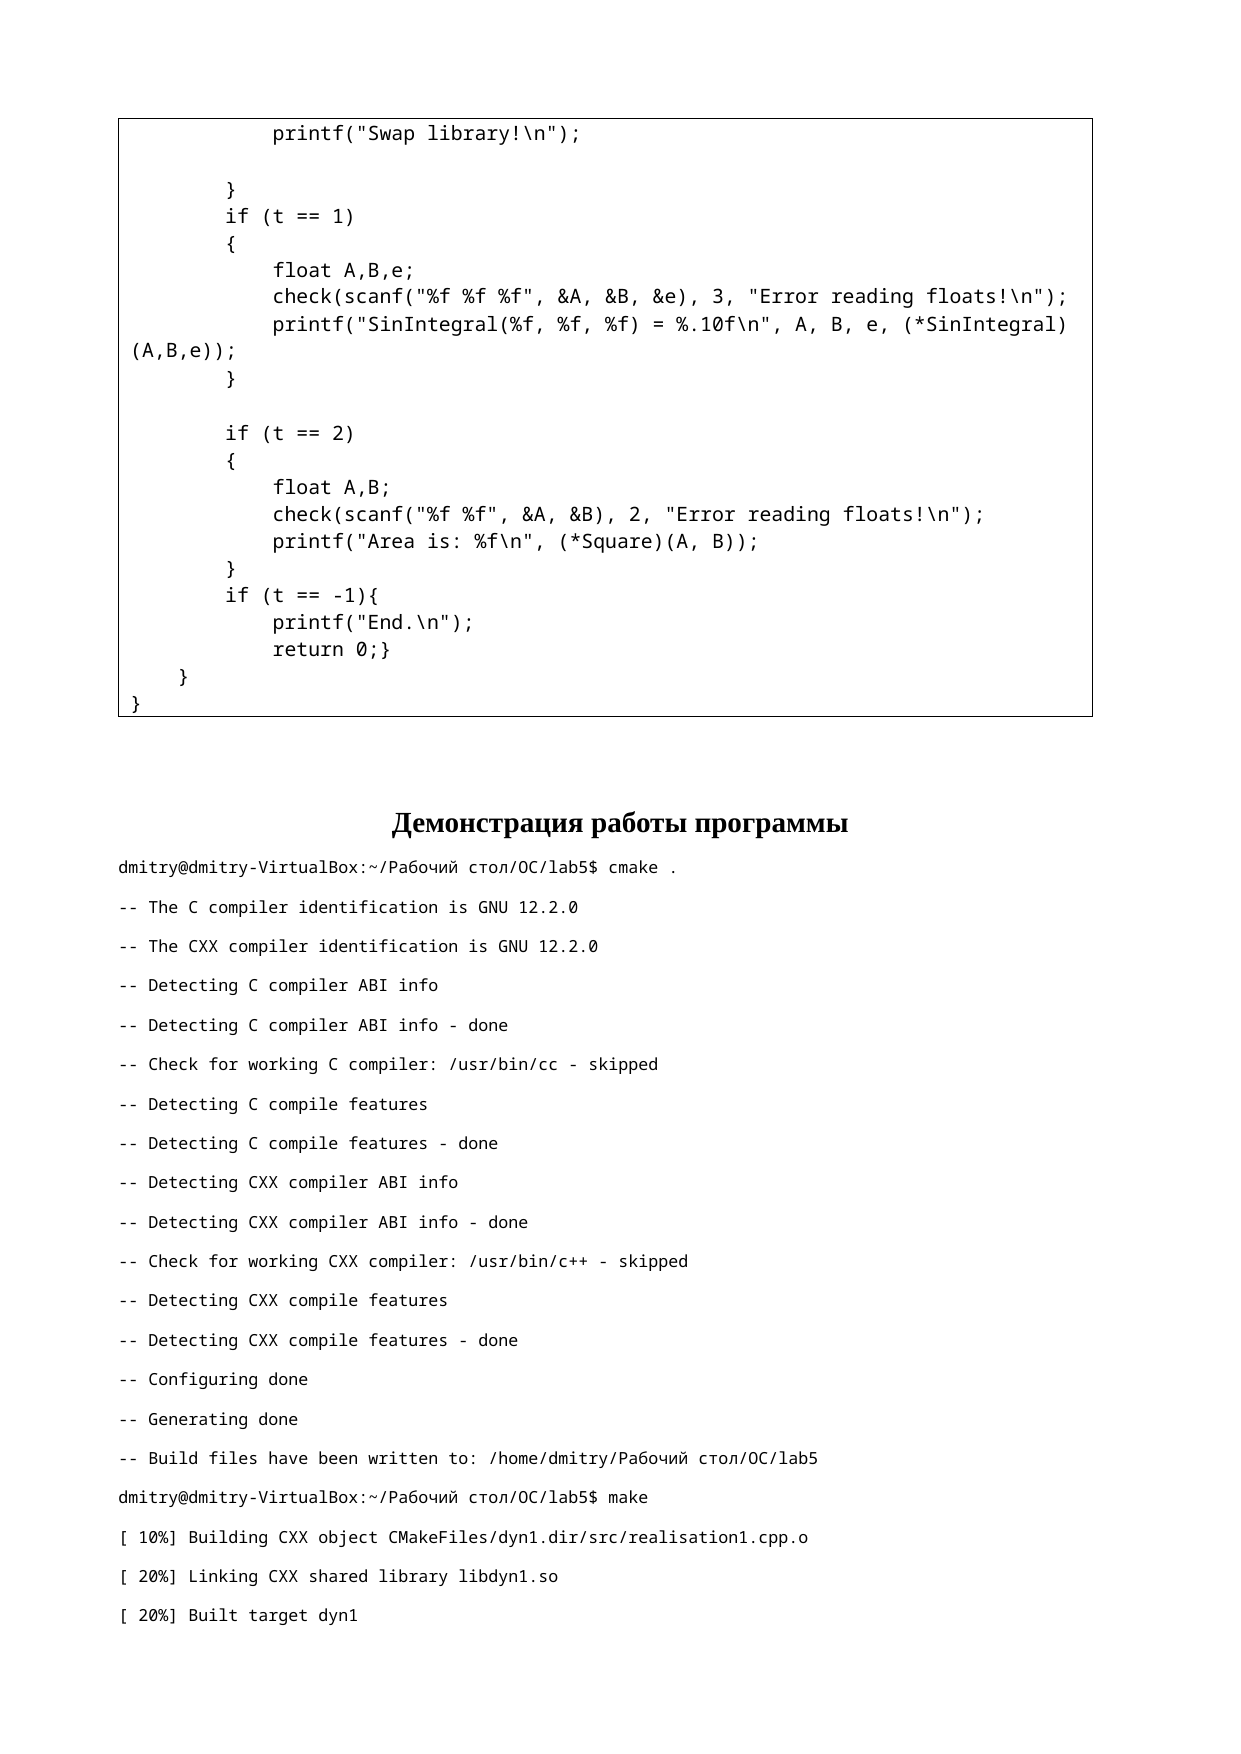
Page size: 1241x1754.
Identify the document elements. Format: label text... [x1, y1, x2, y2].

text [ 10%] Building CXX object CMakeFiles/dyn1.dir/src/realisation1.cpp.o [118, 1525, 1122, 1548]
text dmitry@dmitry-VirtualBox:~/Рабочий стол/OC/lab5$ make [118, 1486, 1122, 1509]
text Демонстрация работы программы [118, 805, 1122, 838]
table_cell printf("Swap library!\n"); } if (t == 1) { float A,B,e; check(scanf("%f %f %f", &A, &B, &e), 3, "Error reading floats!\n"); printf("SinIntegral(%f, %f, %f) = %.10f\n", A, B, e, (*SinIntegral)(A,B,e)); } if (t == 2) { float A,B; check(scanf("%f %f", &A, &B), 2, "Error reading floats!\n"); printf("Area is: %f\n", (*Square)(A, B)); } if (t == -1){ printf("End.\n"); return 0;} } } [119, 119, 1092, 716]
text -- Detecting CXX compiler ABI info - done [118, 1210, 1122, 1233]
text -- Configuring done [118, 1368, 1122, 1391]
text -- Detecting C compile features [118, 1092, 1122, 1115]
text -- Detecting C compile features - done [118, 1132, 1122, 1154]
text -- Detecting C compiler ABI info - done [118, 1013, 1122, 1036]
text -- Detecting CXX compile features - done [118, 1328, 1122, 1351]
text -- Generating done [118, 1407, 1122, 1430]
text [ 20%] Built target dyn1 [118, 1604, 1122, 1627]
text -- Build files have been written to: /home/dmitry/Рабочий стол/OC/lab5 [118, 1447, 1122, 1469]
text -- The C compiler identification is GNU 12.2.0 [118, 895, 1122, 918]
text -- Detecting CXX compile features [118, 1289, 1122, 1312]
text -- Check for working CXX compiler: /usr/bin/c++ - skipped [118, 1250, 1122, 1272]
text [ 20%] Linking CXX shared library libdyn1.so [118, 1565, 1122, 1587]
text -- Detecting C compiler ABI info [118, 974, 1122, 997]
text dmitry@dmitry-VirtualBox:~/Рабочий стол/OC/lab5$ cmake . [118, 856, 1122, 879]
text -- The CXX compiler identification is GNU 12.2.0 [118, 935, 1122, 957]
text -- Check for working C compiler: /usr/bin/cc - skipped [118, 1053, 1122, 1076]
text -- Detecting CXX compiler ABI info [118, 1171, 1122, 1194]
